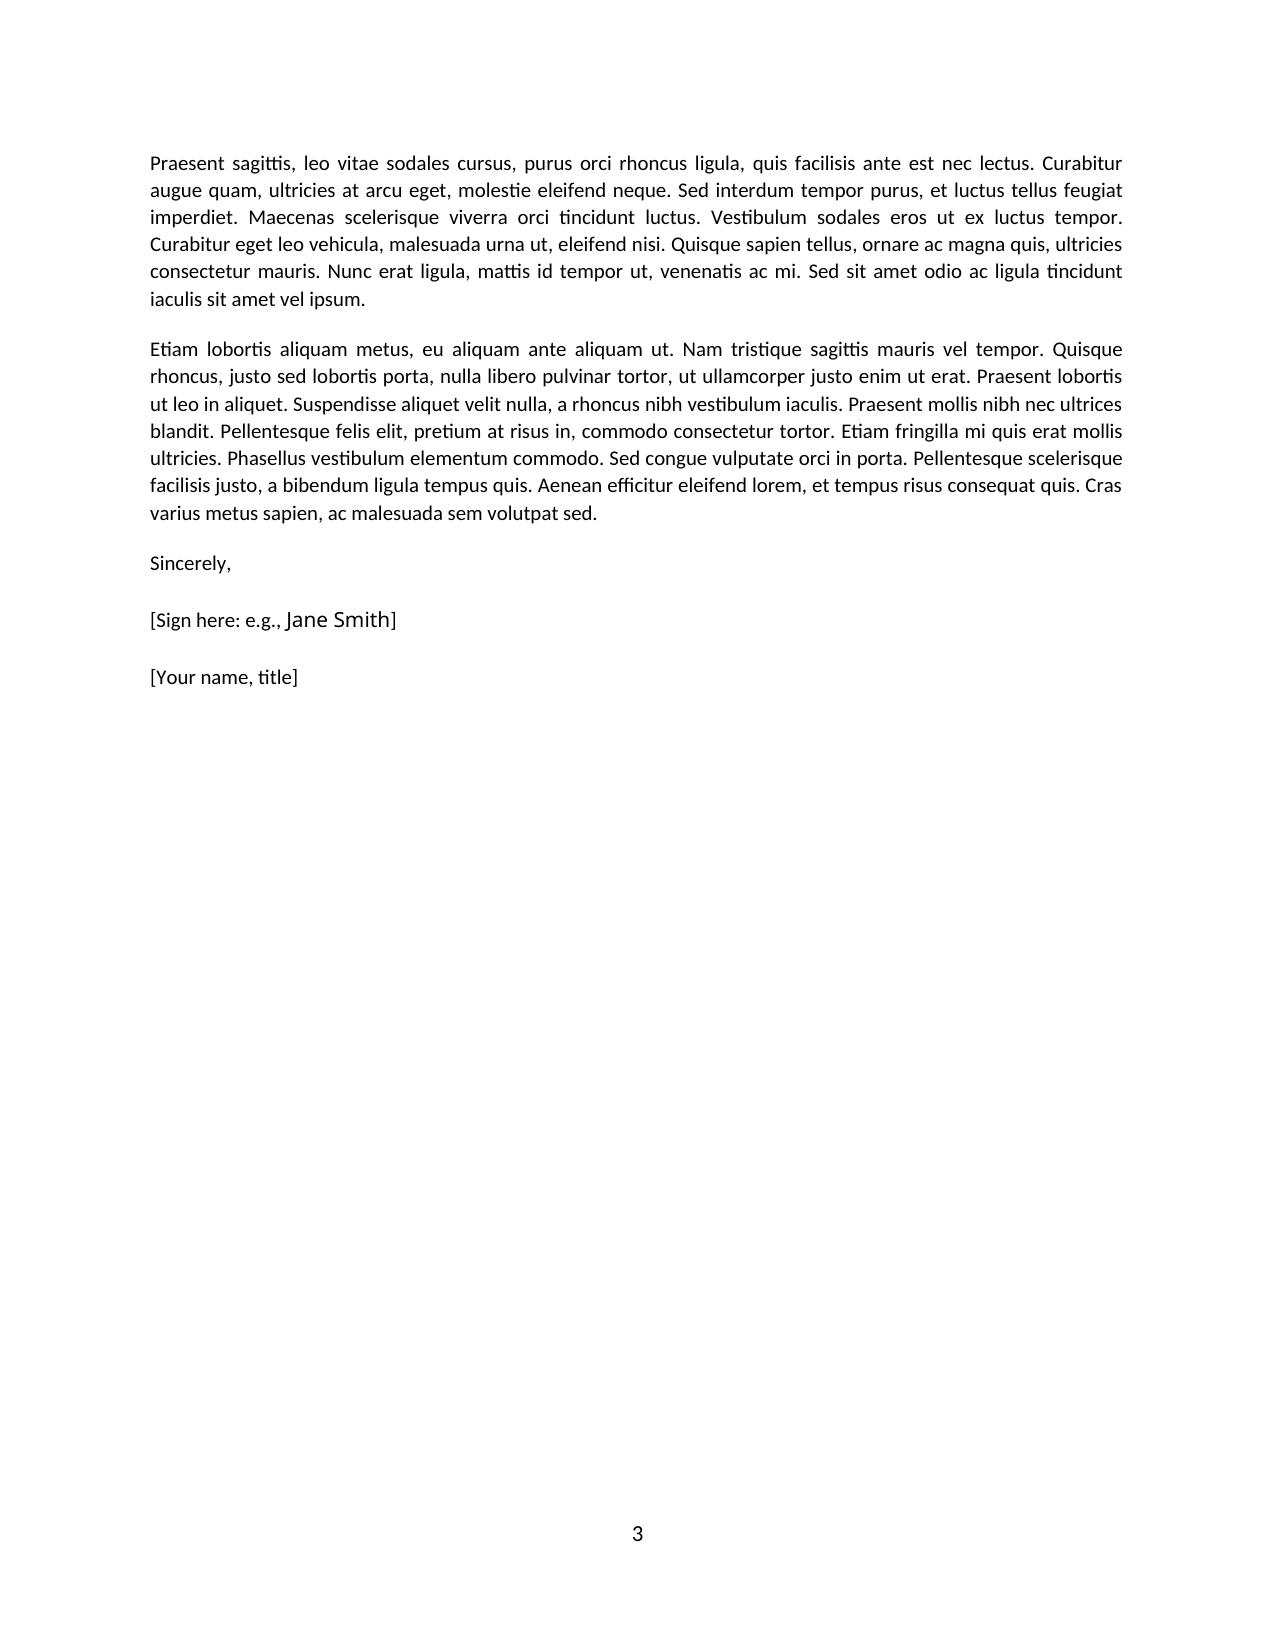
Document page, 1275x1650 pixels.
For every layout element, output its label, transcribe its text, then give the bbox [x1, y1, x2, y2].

text Praesent sagittis, leo vitae sodales cursus, purus orci rhoncus ligula, quis facilisis ante est nec lectus. Curabitur augue quam, ultricies at arcu eget, molestie eleifend neque. Sed interdum tempor purus, et luctus tellus feugiat imperdiet. Maecenas scelerisque viverra orci tincidunt luctus. Vestibulum sodales eros ut ex luctus tempor. Curabitur eget leo vehicula, malesuada urna ut, eleifend nisi. Quisque sapien tellus, ornare ac magna quis, ultricies consectetur mauris. Nunc erat ligula, mattis id tempor ut, venenatis ac mi. Sed sit amet odio ac ligula tincidunt iaculis sit amet vel ipsum. [150, 150, 1125, 311]
text [Your name, title] [150, 664, 1125, 690]
text Etiam lobortis aliquam metus, eu aliquam ante aliquam ut. Nam tristique sagittis mauris vel tempor. Quisque rhoncus, justo sed lobortis porta, nulla libero pulvinar tortor, ut ullamcorper justo enim ut erat. Praesent lobortis ut leo in aliquet. Suspendisse aliquet velit nulla, a rhoncus nibh vestibulum iaculis. Praesent mollis nibh nec ultrices blandit. Pellentesque felis elit, pretium at risus in, commodo consectetur tortor. Etiam fringilla mi quis erat mollis ultricies. Phasellus vestibulum elementum commodo. Sed congue vulputate orci in porta. Pellentesque scelerisque facilisis justo, a bibendum ligula tempus quis. Aenean efficitur eleifend lorem, et tempus risus consequat quis. Cras varius metus sapien, ac malesuada sem volutpat sed. [150, 337, 1125, 525]
text Sincerely, [150, 550, 1125, 576]
text [Sign here: e.g., Jane Smith] [150, 605, 1125, 633]
